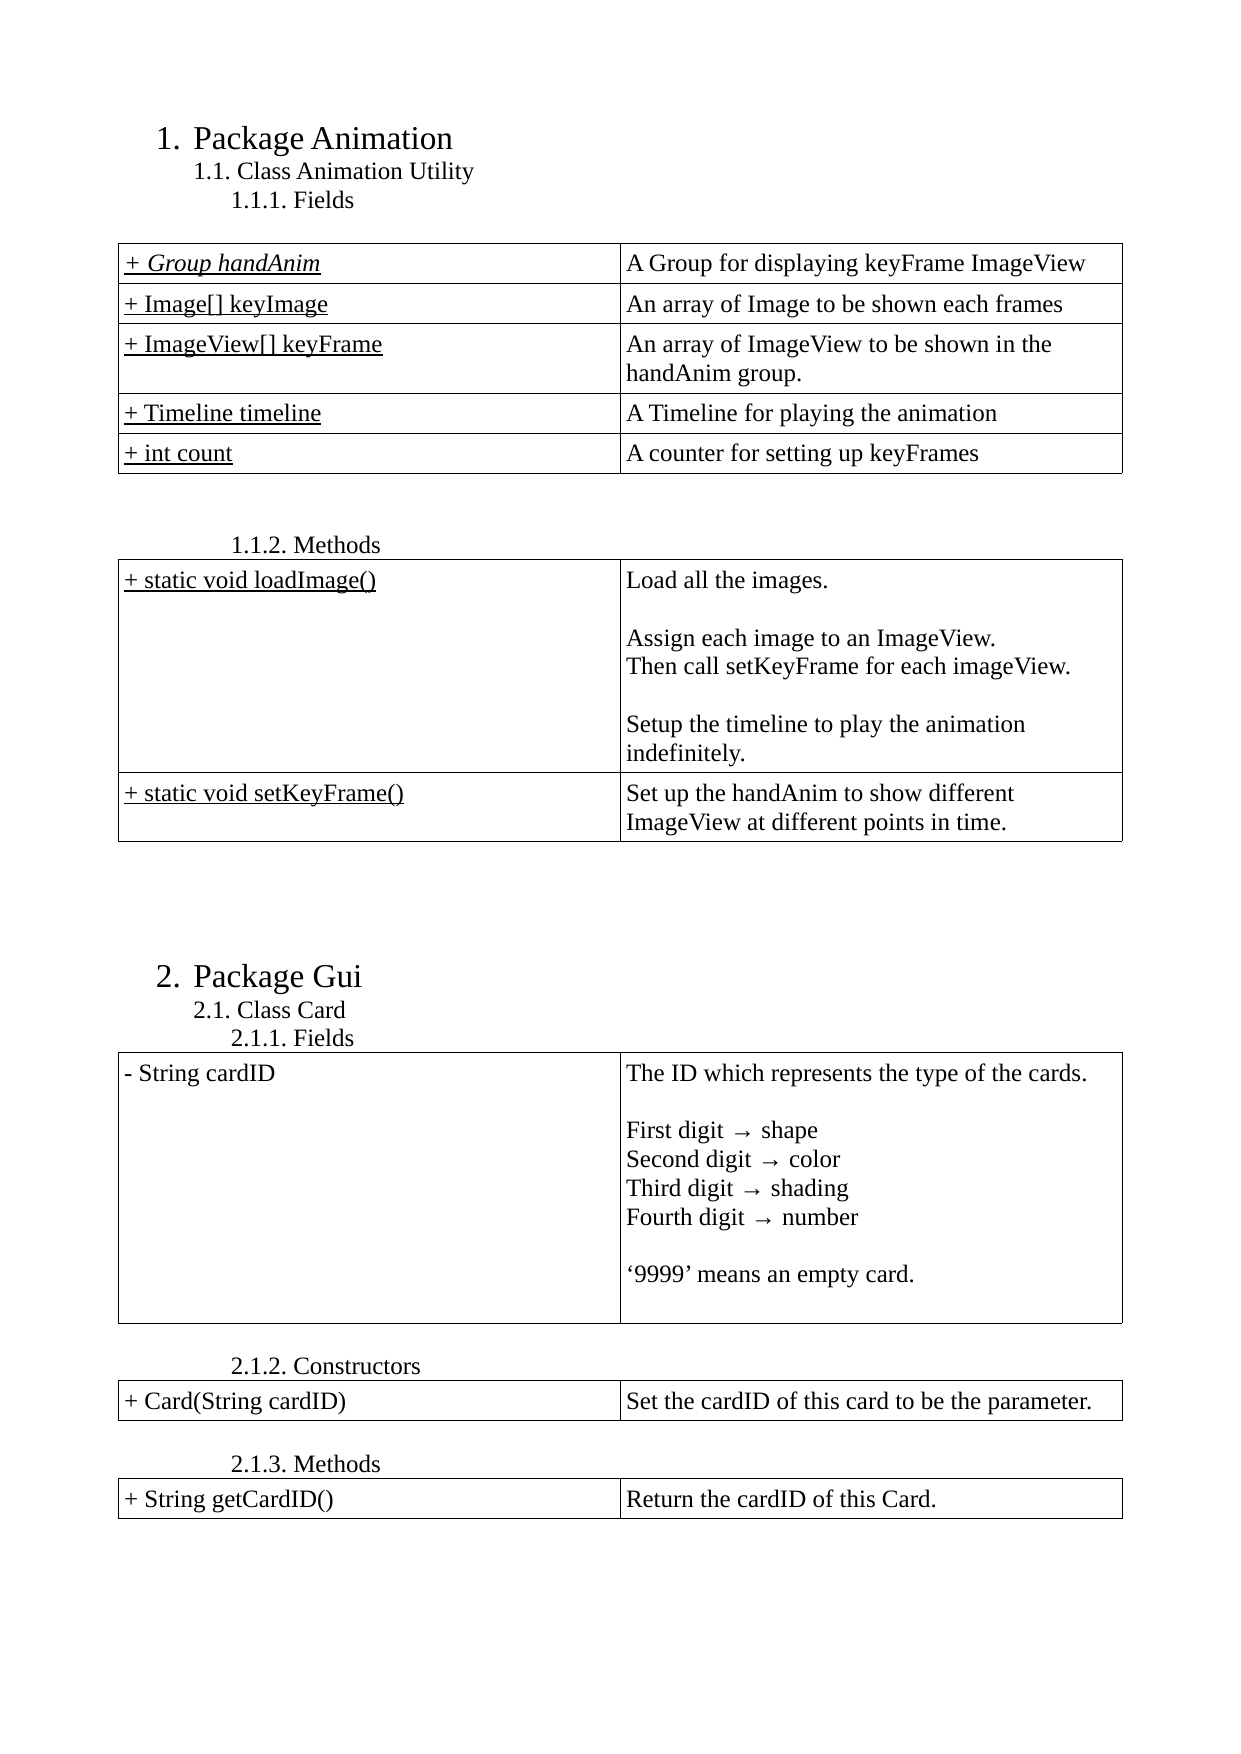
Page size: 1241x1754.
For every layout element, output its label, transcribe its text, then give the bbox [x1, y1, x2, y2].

list Fields [231, 1023, 1122, 1052]
table_cell A counter for setting up keyFrames [621, 434, 1122, 473]
list Class Animation Utility [193, 156, 1122, 185]
table_header + String getCardID() [119, 1479, 620, 1518]
table_header Load all the images. Assign each image to an ImageView. Then call setKeyFrame for each imageView. Setup the timeline to play the animation indefinitely. [621, 560, 1122, 772]
table_cell A Timeline for playing the animation [621, 394, 1122, 433]
table_header + static void loadImage() [119, 560, 620, 772]
table_cell + int count [119, 434, 620, 473]
table_cell An array of ImageView to be shown in the handAnim group. [621, 324, 1122, 392]
list Fields [231, 185, 1122, 214]
table_header + Card(String cardID) [119, 1381, 620, 1420]
table_header Set the cardID of this card to be the parameter. [621, 1381, 1122, 1420]
table_header - String cardID [119, 1053, 620, 1322]
table_cell + Image[] keyImage [119, 284, 620, 323]
table_cell Set up the handAnim to show different ImageView at different points in time. [621, 773, 1122, 841]
table_header A Group for displaying keyFrame ImageView [621, 244, 1122, 283]
list Methods [231, 1449, 1122, 1478]
list Methods [231, 531, 1122, 559]
table_cell + static void setKeyFrame() [119, 773, 620, 841]
table_cell + ImageView[] keyFrame [119, 324, 620, 392]
table_cell + Timeline timeline [119, 394, 620, 433]
table_header Return the cardID of this Card. [621, 1479, 1122, 1518]
table_header + Group handAnim [119, 244, 620, 283]
table_header The ID which represents the type of the cards. First digit → shape Second digit → color Third digit → shading Fourth digit → number ‘9999’ means an empty card. [621, 1053, 1122, 1322]
list Class Card [193, 995, 1122, 1023]
list Constructors [231, 1351, 1122, 1380]
table_cell An array of Image to be shown each frames [621, 284, 1122, 323]
list Package Gui [156, 956, 1122, 995]
list Package Animation [156, 118, 1122, 156]
